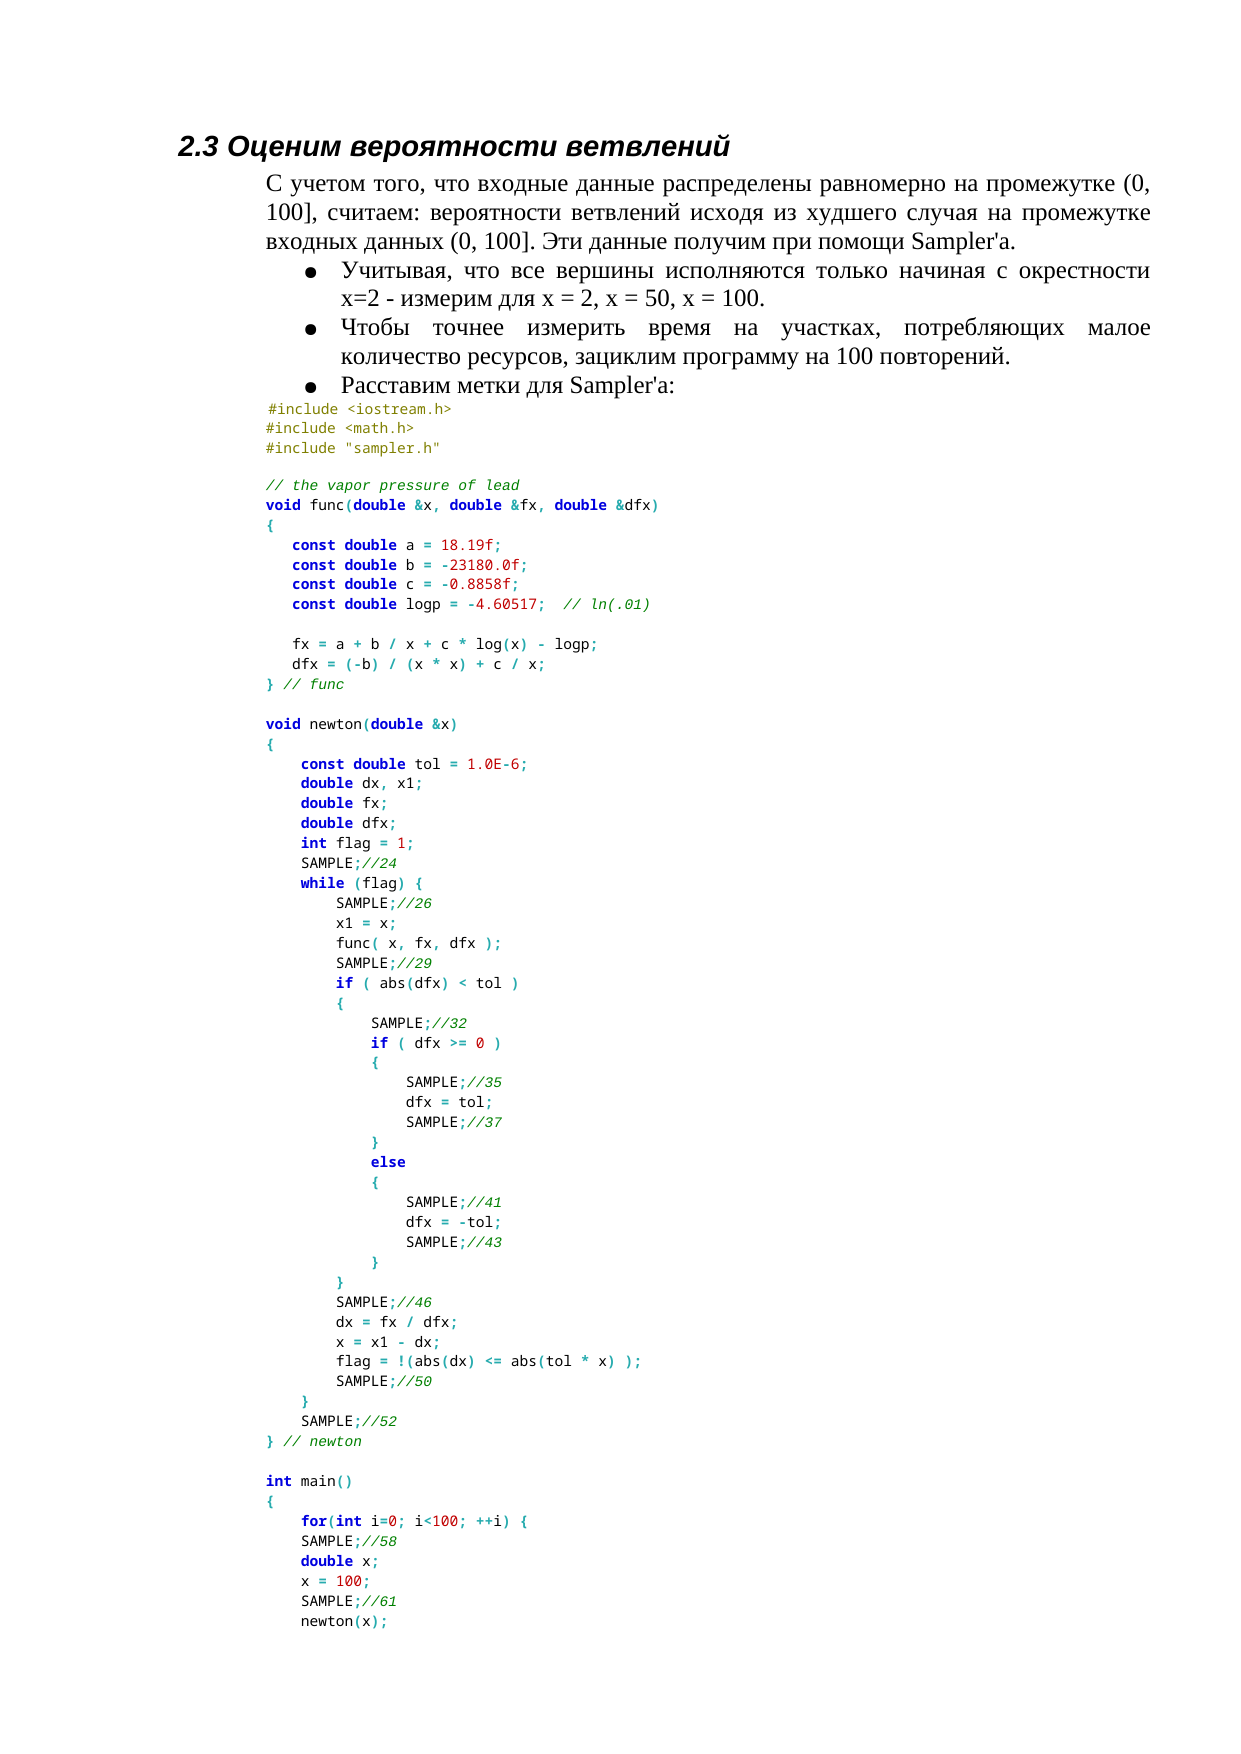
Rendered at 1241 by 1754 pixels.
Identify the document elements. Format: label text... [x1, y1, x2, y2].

text SAMPLE;//46 [266, 1291, 1152, 1311]
text SAMPLE;//35 [266, 1072, 1152, 1092]
text { [266, 514, 1152, 534]
text dfx = tol; [266, 1092, 1152, 1112]
text if ( dfx >= 0 ) [266, 1032, 1152, 1052]
text int flag = 1; [266, 833, 1152, 853]
subtitle Оценим вероятности ветвлений [170, 129, 1152, 162]
text dx = fx / dfx; [266, 1311, 1152, 1331]
text x1 = x; [266, 913, 1152, 933]
text } [266, 1252, 1152, 1272]
text { [266, 733, 1152, 753]
text SAMPLE;//32 [266, 1012, 1152, 1032]
text SAMPLE;//58 [266, 1531, 1152, 1551]
text const double b = -23180.0f; [266, 554, 1152, 574]
list Чтобы точнее измерить время на участках, потребляющих малое количество ресурсов, зациклим программу на 100 повторений. [303, 312, 1152, 370]
text } [266, 1132, 1152, 1152]
text int main() [266, 1471, 1152, 1491]
text SAMPLE;//41 [266, 1192, 1152, 1212]
text fx = a + b / x + c * log(x) - logp; [266, 634, 1152, 654]
text SAMPLE;//50 [266, 1371, 1152, 1391]
text void func(double &x, double &fx, double &dfx) [266, 494, 1152, 514]
list Расставим метки для Sampler'a: [303, 370, 1152, 398]
text double dfx; [266, 813, 1152, 833]
text while (flag) { [266, 873, 1152, 893]
text void newton(double &x) [266, 714, 1152, 733]
text dfx = (-b) / (x * x) + c / x; [266, 654, 1152, 674]
text double dx, x1; [266, 773, 1152, 793]
text } // newton [266, 1431, 1152, 1451]
text SAMPLE;//52 [266, 1411, 1152, 1431]
text { [266, 1052, 1152, 1072]
text func( x, fx, dfx ); [266, 933, 1152, 953]
text const double a = 18.19f; [266, 534, 1152, 554]
text С учетом того, что входные данные распределены равномерно на промежутке (0, 100], считаем: вероятности ветвлений исходя из худшего случая на промежутке входных данных (0, 100]. Эти данные получим при помощи Sampler'a. [266, 168, 1152, 255]
text dfx = -tol; [266, 1212, 1152, 1232]
text else [266, 1152, 1152, 1172]
text newton(x); [266, 1610, 1152, 1630]
text flag = !(abs(dx) <= abs(tol * x) ); [266, 1351, 1152, 1371]
text SAMPLE;//24 [266, 853, 1152, 873]
text if ( abs(dfx) < tol ) [266, 973, 1152, 992]
text const double c = -0.8858f; [266, 574, 1152, 594]
text } [266, 1391, 1152, 1411]
list #include <iostream.h> [231, 398, 1152, 418]
text x = x1 - dx; [266, 1331, 1152, 1351]
text // the vapor pressure of lead [266, 478, 1152, 494]
text const double logp = -4.60517; // ln(.01) [266, 594, 1152, 614]
text { [266, 992, 1152, 1012]
text for(int i=0; i<100; ++i) { [266, 1511, 1152, 1531]
text { [266, 1491, 1152, 1511]
text const double tol = 1.0E-6; [266, 753, 1152, 773]
list Учитывая, что все вершины исполняются только начиная с окрестности x=2 - измерим для x = 2, x = 50, x = 100. [303, 255, 1152, 312]
text } // func [266, 674, 1152, 694]
text x = 100; [266, 1571, 1152, 1590]
text double fx; [266, 793, 1152, 813]
text SAMPLE;//61 [266, 1590, 1152, 1610]
text SAMPLE;//43 [266, 1232, 1152, 1252]
text { [266, 1172, 1152, 1192]
text #include <math.h> [266, 418, 1152, 438]
text SAMPLE;//26 [266, 893, 1152, 913]
text SAMPLE;//29 [266, 953, 1152, 973]
text #include "sampler.h" [266, 438, 1152, 458]
text SAMPLE;//37 [266, 1112, 1152, 1132]
text double x; [266, 1551, 1152, 1571]
text } [266, 1272, 1152, 1291]
